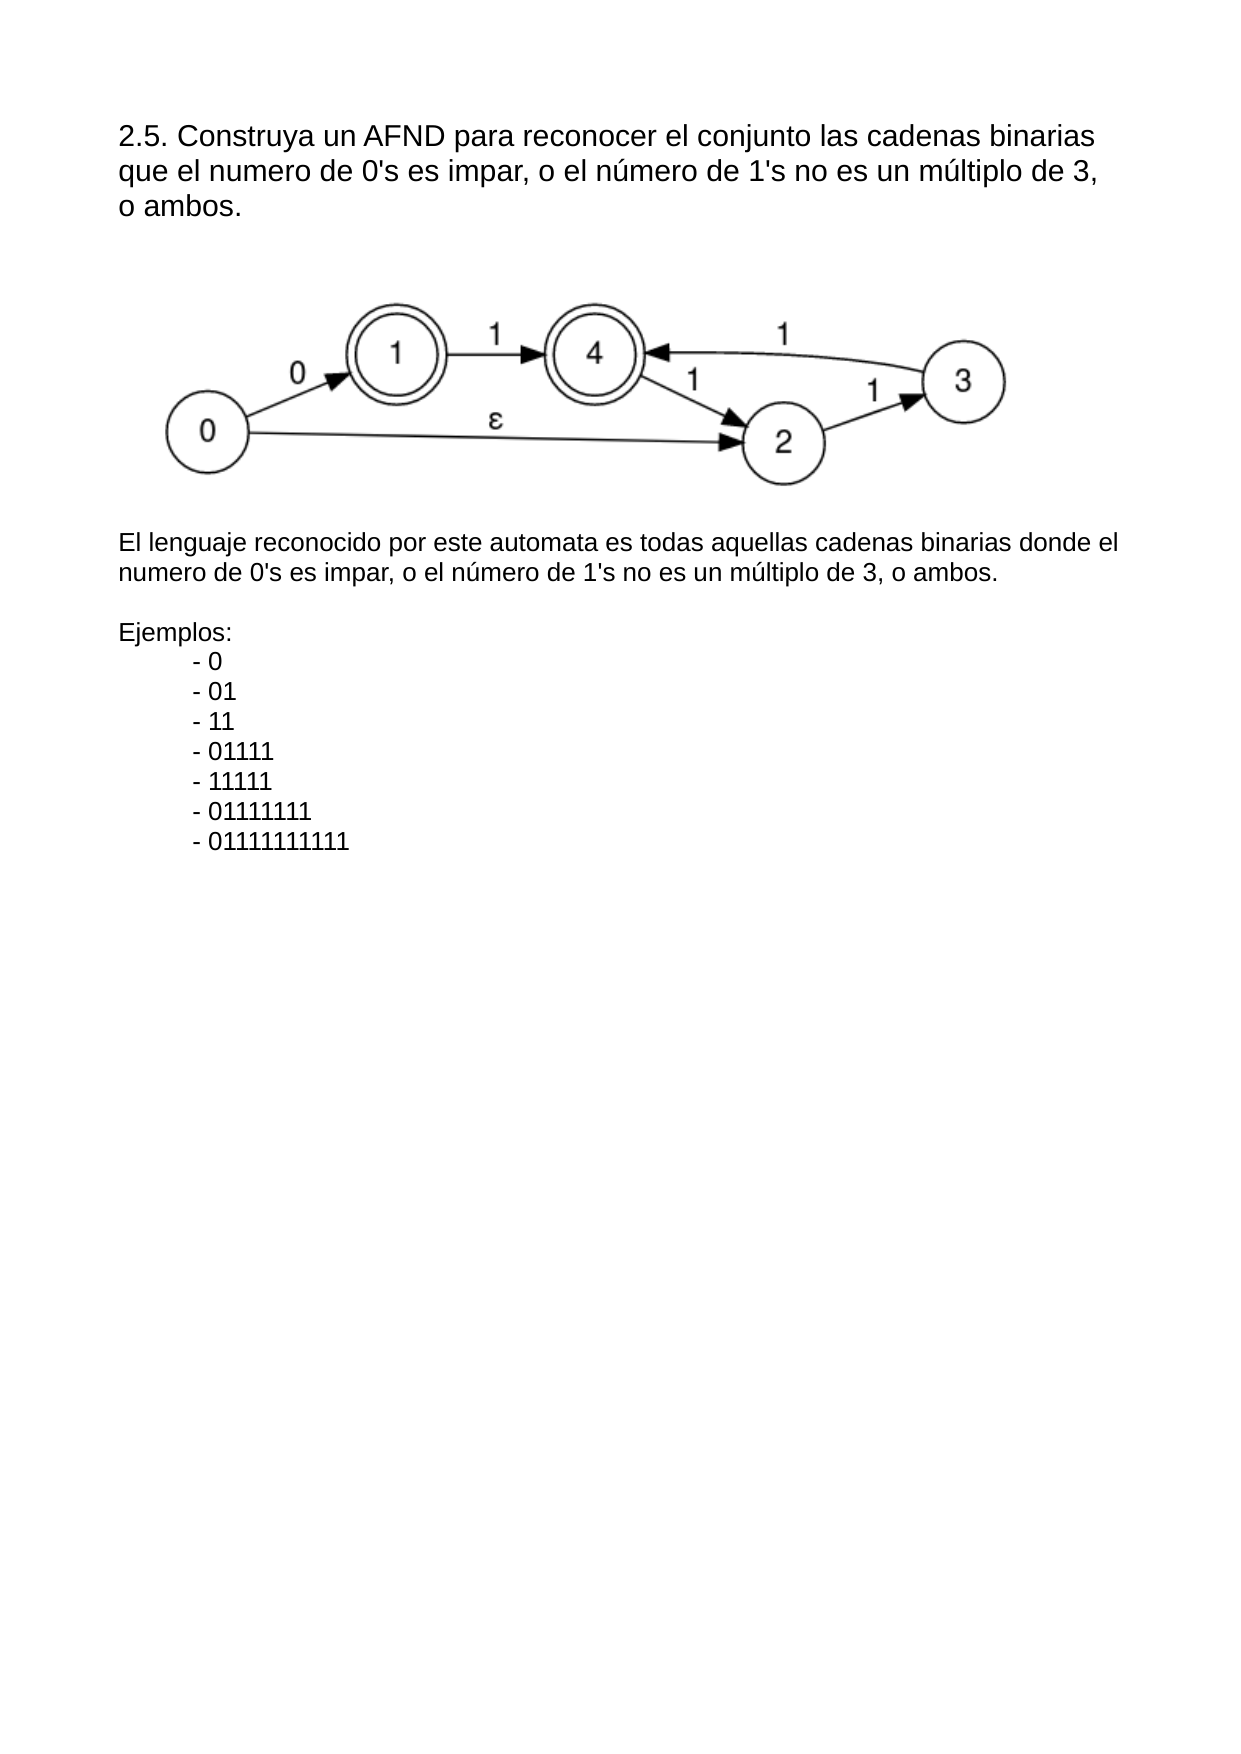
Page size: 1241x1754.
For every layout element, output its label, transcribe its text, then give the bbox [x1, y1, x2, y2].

text - 01 [118, 676, 1122, 706]
text - 11111 [118, 766, 1122, 796]
text - 01111 [118, 736, 1122, 766]
text - 01111111 [118, 796, 1122, 826]
text - 11 [118, 706, 1122, 736]
text Ejemplos: [118, 617, 1122, 646]
text - 01111111111 [118, 826, 1122, 856]
picture [164, 289, 1014, 497]
text 2.5. Construya un AFND para reconocer el conjunto las cadenas binarias que el numero de 0's es impar, o el número de 1's no es un múltiplo de 3, o ambos. [118, 118, 1122, 222]
text - 0 [118, 646, 1122, 676]
text El lenguaje reconocido por este automata es todas aquellas cadenas binarias donde el numero de 0's es impar, o el número de 1's no es un múltiplo de 3, o ambos. [118, 527, 1122, 587]
